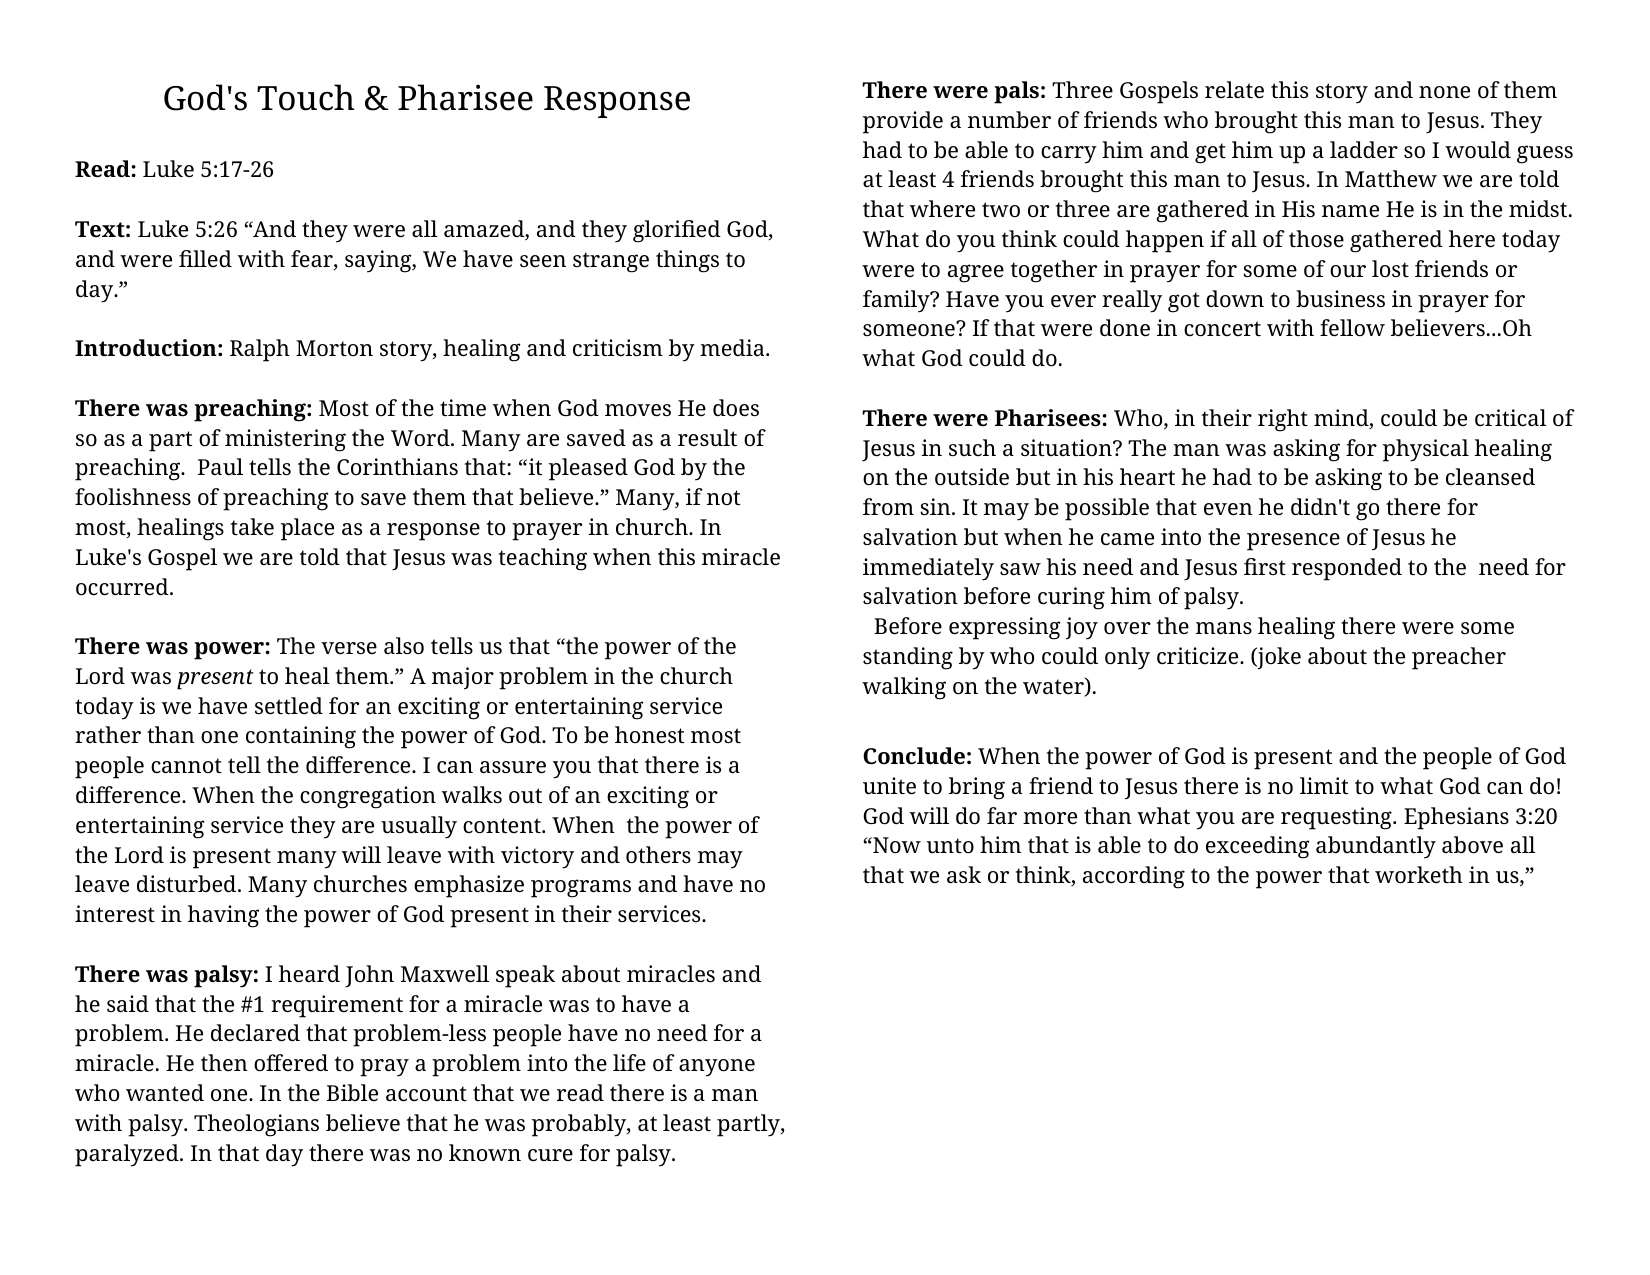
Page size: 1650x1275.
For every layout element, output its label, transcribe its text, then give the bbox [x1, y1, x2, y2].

subtitle Introduction: Ralph Morton story, healing and criticism by media. [75, 333, 787, 363]
text Read: Luke 5:17-26 [75, 154, 787, 184]
text God's Touch & Pharisee Response [75, 75, 787, 120]
text There were Pharisees: Who, in their right mind, could be critical of Jesus in such a situation? The man was asking for physical healing on the outside but in his heart he had to be asking to be cleansed from sin. It may be possible that even he didn't go there for salvation but when he came into the presence of Jesus he immediately saw his need and Jesus first responded to the need for salvation before curing him of palsy. [862, 403, 1575, 611]
text There were pals: Three Gospels relate this story and none of them provide a number of friends who brought this man to Jesus. They had to be able to carry him and get him up a ladder so I would guess at least 4 friends brought this man to Jesus. In Matthew we are told that where two or three are gathered in His name He is in the midst. What do you think could happen if all of those gathered here today were to agree together in prayer for some of our lost friends or family? Have you ever really got down to business in prayer for someone? If that were done in concert with fellow believers...Oh what God could do. [862, 75, 1575, 373]
text Text: Luke 5:26 “And they were all amazed, and they glorified God, and were filled with fear, saying, We have seen strange things to day.” [75, 214, 787, 303]
text Conclude: When the power of God is present and the people of God unite to bring a friend to Jesus there is no limit to what God can do! God will do far more than what you are requesting. Ephesians 3:20 “Now unto him that is able to do exceeding abundantly above all that we ask or think, according to the power that worketh in us,” [862, 741, 1575, 890]
text Before expressing joy over the mans healing there were some standing by who could only criticize. (joke about the preacher walking on the water). [862, 611, 1575, 701]
text There was preaching: Most of the time when God moves He does so as a part of ministering the Word. Many are saved as a result of preaching. Paul tells the Corinthians that: “it pleased God by the foolishness of preaching to save them that believe.” Many, if not most, healings take place as a response to prayer in church. In Luke's Gospel we are told that Jesus was teaching when this miracle occurred. [75, 393, 787, 601]
text There was power: The verse also tells us that “the power of the Lord was present to heal them.” A major problem in the church today is we have settled for an exciting or entertaining service rather than one containing the power of God. To be honest most people cannot tell the difference. I can assure you that there is a difference. When the congregation walks out of an exciting or entertaining service they are usually content. When the power of the Lord is present many will leave with victory and others may leave disturbed. Many churches emphasize programs and have no interest in having the power of God present in their services. [75, 631, 787, 929]
text There was palsy: I heard John Maxwell speak about miracles and he said that the #1 requirement for a miracle was to have a problem. He declared that problem-less people have no need for a miracle. He then offered to pray a problem into the life of anyone who wanted one. In the Bible account that we read there is a man with palsy. Theologians believe that he was probably, at least partly, paralyzed. In that day there was no known cure for palsy. [75, 959, 787, 1167]
